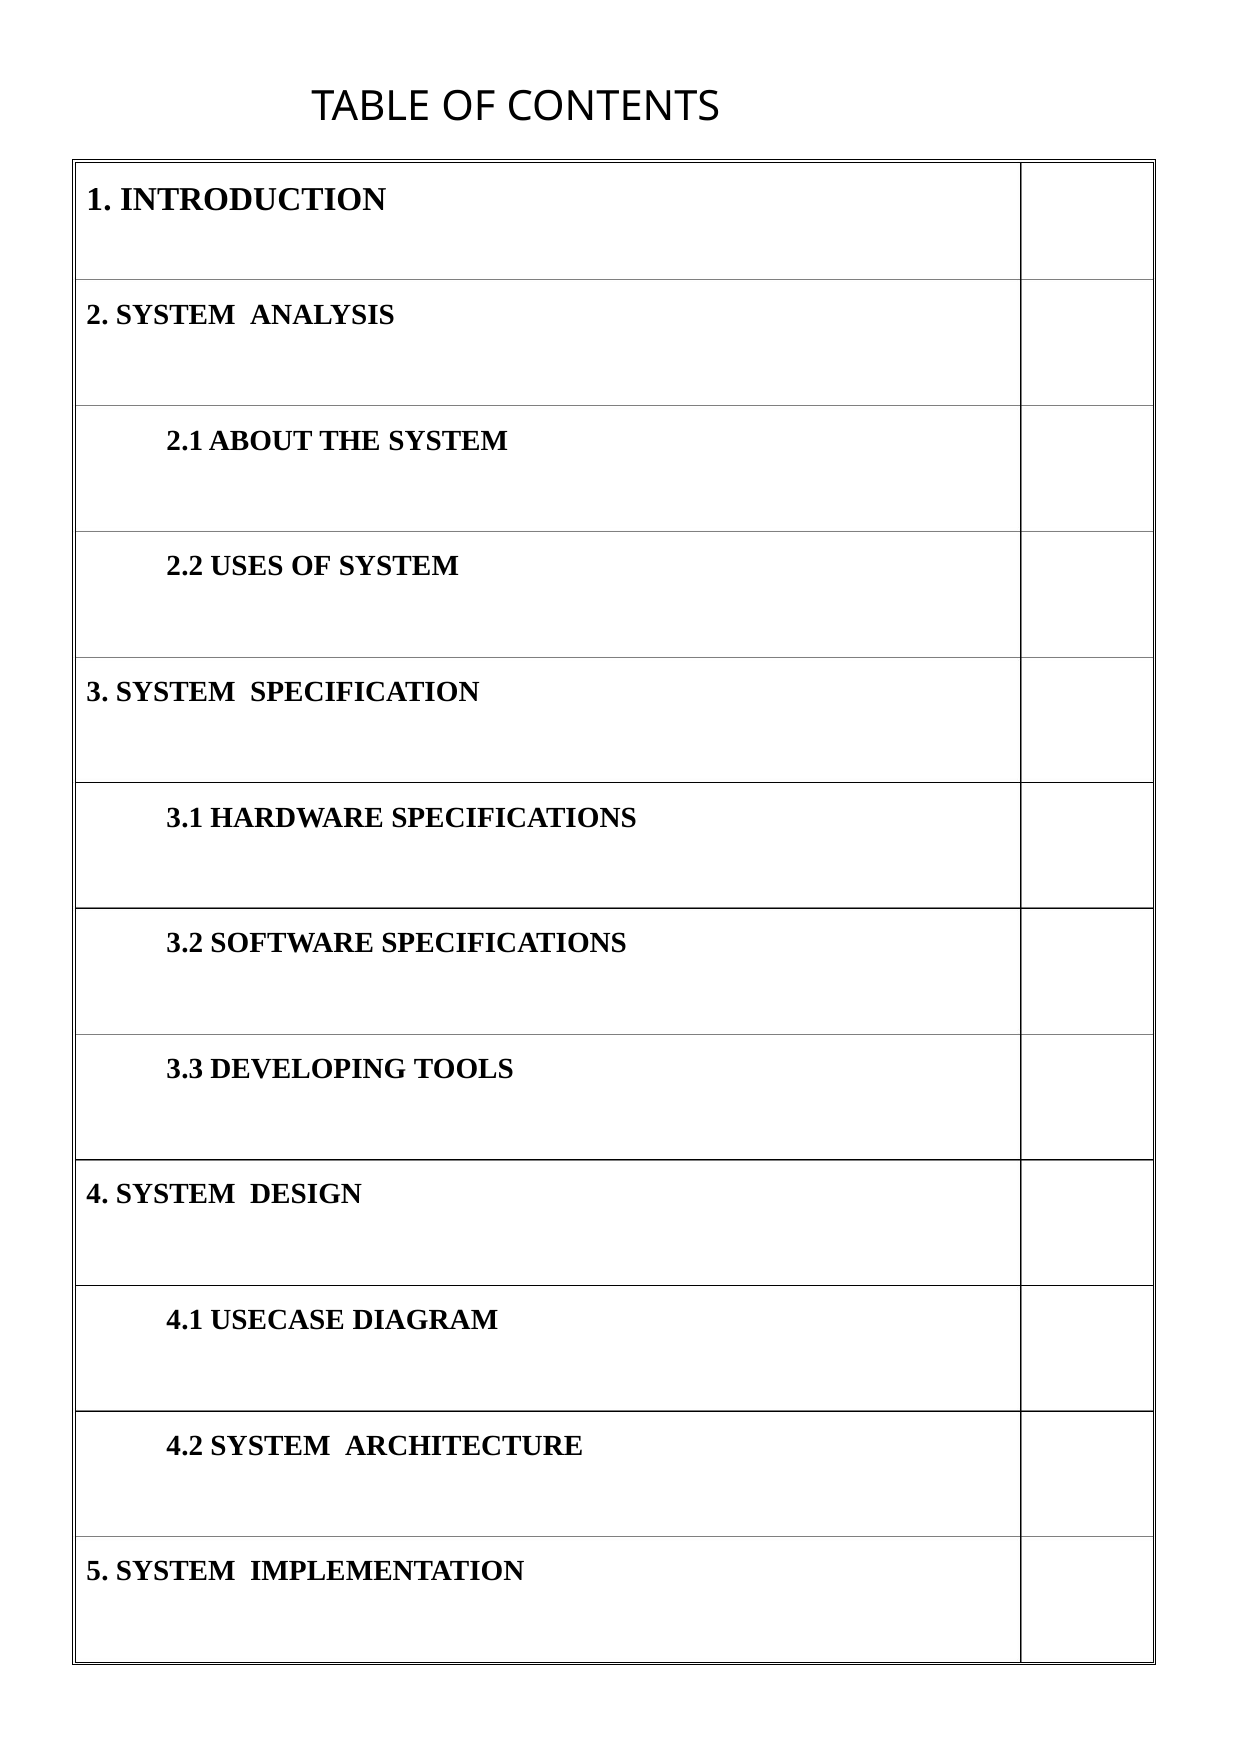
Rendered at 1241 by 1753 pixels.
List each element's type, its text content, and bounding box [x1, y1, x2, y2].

text 2 [166, 550, 181, 582]
text 4 [166, 1304, 181, 1336]
text . SYSTEM SPECIFICATION [101, 675, 506, 708]
text 3 [166, 927, 181, 959]
text 3 [86, 675, 101, 708]
text 3 [166, 801, 181, 833]
text 3 [166, 1052, 181, 1085]
text 4 [166, 1429, 181, 1462]
text .2 SOFTWARE SPECIFICATIONS [181, 927, 667, 959]
text .2 SYSTEM ARCHITECTURE [181, 1429, 608, 1462]
picture [73, 160, 1155, 1664]
text .1 ABOUT THE SYSTEM [181, 424, 535, 456]
text 1 [86, 181, 103, 218]
text .3 DEVELOPING TOOLS [181, 1052, 667, 1085]
text . SYSTEM ANALYSIS [101, 298, 422, 331]
text . SYSTEM IMPLEMENTATION [101, 1555, 553, 1587]
text .1 USECASE DIAGRAM [181, 1304, 523, 1336]
text . INTRODUCTION [103, 181, 411, 218]
text 2 [166, 424, 181, 456]
text 2 [86, 298, 101, 331]
text .1 HARDWARE SPECIFICATIONS [181, 801, 667, 833]
text 5 [86, 1555, 101, 1587]
text 4 [86, 1178, 101, 1210]
text . SYSTEM DESIGN [101, 1178, 387, 1210]
text .2 USES OF SYSTEM [181, 550, 483, 582]
text TABLE OF CONTENTS [311, 73, 836, 132]
